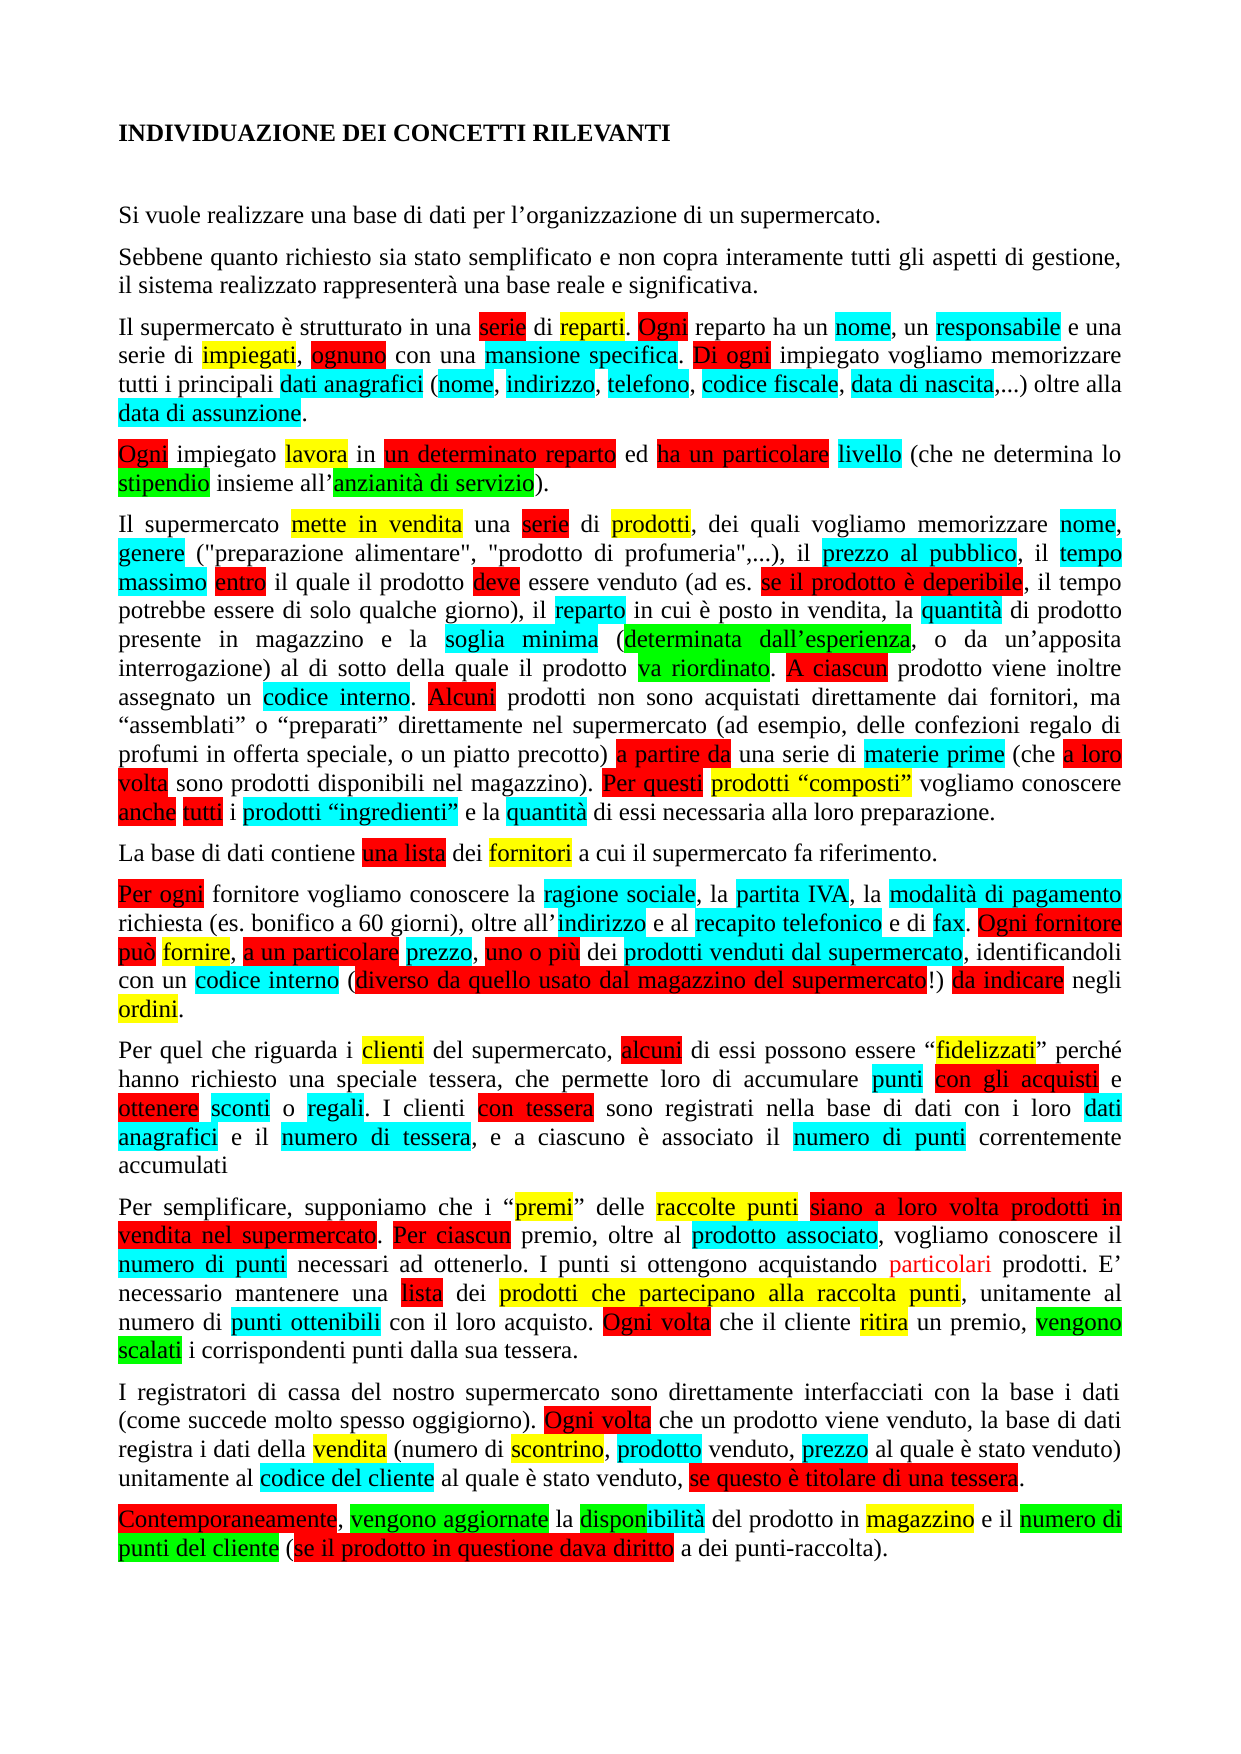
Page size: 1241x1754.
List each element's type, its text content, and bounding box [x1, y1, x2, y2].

text Per ogni fornitore vogliamo conoscere la ragione sociale, la partita IVA, la modalità di pagamento richiesta (es. bonifico a 60 giorni), oltre all’indirizzo e al recapito telefonico e di fax. Ogni fornitore può fornire, a un particolare prezzo, uno o più dei prodotti venduti dal supermercato, identificandoli con un codice interno (diverso da quello usato dal magazzino del supermercato!) da indicare negli ordini. [118, 879, 1122, 1023]
text Sebbene quanto richiesto sia stato semplificato e non copra interamente tutti gli aspetti di gestione, il sistema realizzato rappresenterà una base reale e significativa. [118, 242, 1122, 299]
text Per quel che riguarda i clienti del supermercato, alcuni di essi possono essere “fidelizzati” perché hanno richiesto una speciale tessera, che permette loro di accumulare punti con gli acquisti e ottenere sconti o regali. I clienti con tessera sono registrati nella base di dati con i loro dati anagrafici e il numero di tessera, e a ciascuno è associato il numero di punti correntemente accumulati [118, 1036, 1122, 1179]
text Il supermercato mette in vendita una serie di prodotti, dei quali vogliamo memorizzare nome, genere ("preparazione alimentare", "prodotto di profumeria",...), il prezzo al pubblico, il tempo massimo entro il quale il prodotto deve essere venduto (ad es. se il prodotto è deperibile, il tempo potrebbe essere di solo qualche giorno), il reparto in cui è posto in vendita, la quantità di prodotto presente in magazzino e la soglia minima (determinata dall’esperienza, o da un’apposita interrogazione) al di sotto della quale il prodotto va riordinato. A ciascun prodotto viene inoltre assegnato un codice interno. Alcuni prodotti non sono acquistati direttamente dai fornitori, ma “assemblati” o “preparati” direttamente nel supermercato (ad esempio, delle confezioni regalo di profumi in offerta speciale, o un piatto precotto) a partire da una serie di materie prime (che a loro volta sono prodotti disponibili nel magazzino). Per questi prodotti “composti” vogliamo conoscere anche tutti i prodotti “ingredienti” e la quantità di essi necessaria alla loro preparazione. [118, 509, 1122, 826]
text Contemporaneamente, vengono aggiornate la disponibilità del prodotto in magazzino e il numero di punti del cliente (se il prodotto in questione dava diritto a dei punti-raccolta). [118, 1504, 1122, 1562]
text Si vuole realizzare una base di dati per l’organizzazione di un supermercato. [118, 201, 1122, 229]
text Per semplificare, supponiamo che i “premi” delle raccolte punti siano a loro volta prodotti in vendita nel supermercato. Per ciascun premio, oltre al prodotto associato, vogliamo conoscere il numero di punti necessari ad ottenerlo. I punti si ottengono acquistando particolari prodotti. E’ necessario mantenere una lista dei prodotti che partecipano alla raccolta punti, unitamente al numero di punti ottenibili con il loro acquisto. Ogni volta che il cliente ritira un premio, vengono scalati i corrispondenti punti dalla sua tessera. [118, 1192, 1122, 1364]
text Il supermercato è strutturato in una serie di reparti. Ogni reparto ha un nome, un responsabile e una serie di impiegati, ognuno con una mansione specifica. Di ogni impiegato vogliamo memorizzare tutti i principali dati anagrafici (nome, indirizzo, telefono, codice fiscale, data di nascita,...) oltre alla data di assunzione. [118, 312, 1122, 427]
text I registratori di cassa del nostro supermercato sono direttamente interfacciati con la base i dati (come succede molto spesso oggigiorno). Ogni volta che un prodotto viene venduto, la base di dati registra i dati della vendita (numero di scontrino, prodotto venduto, prezzo al quale è stato venduto) unitamente al codice del cliente al quale è stato venduto, se questo è titolare di una tessera. [118, 1377, 1122, 1492]
text Ogni impiegato lavora in un determinato reparto ed ha un particolare livello (che ne determina lo stipendio insieme all’anzianità di servizio). [118, 439, 1122, 497]
text INDIVIDUAZIONE DEI CONCETTI RILEVANTI [118, 118, 1122, 147]
text La base di dati contiene una lista dei fornitori a cui il supermercato fa riferimento. [118, 838, 1122, 867]
